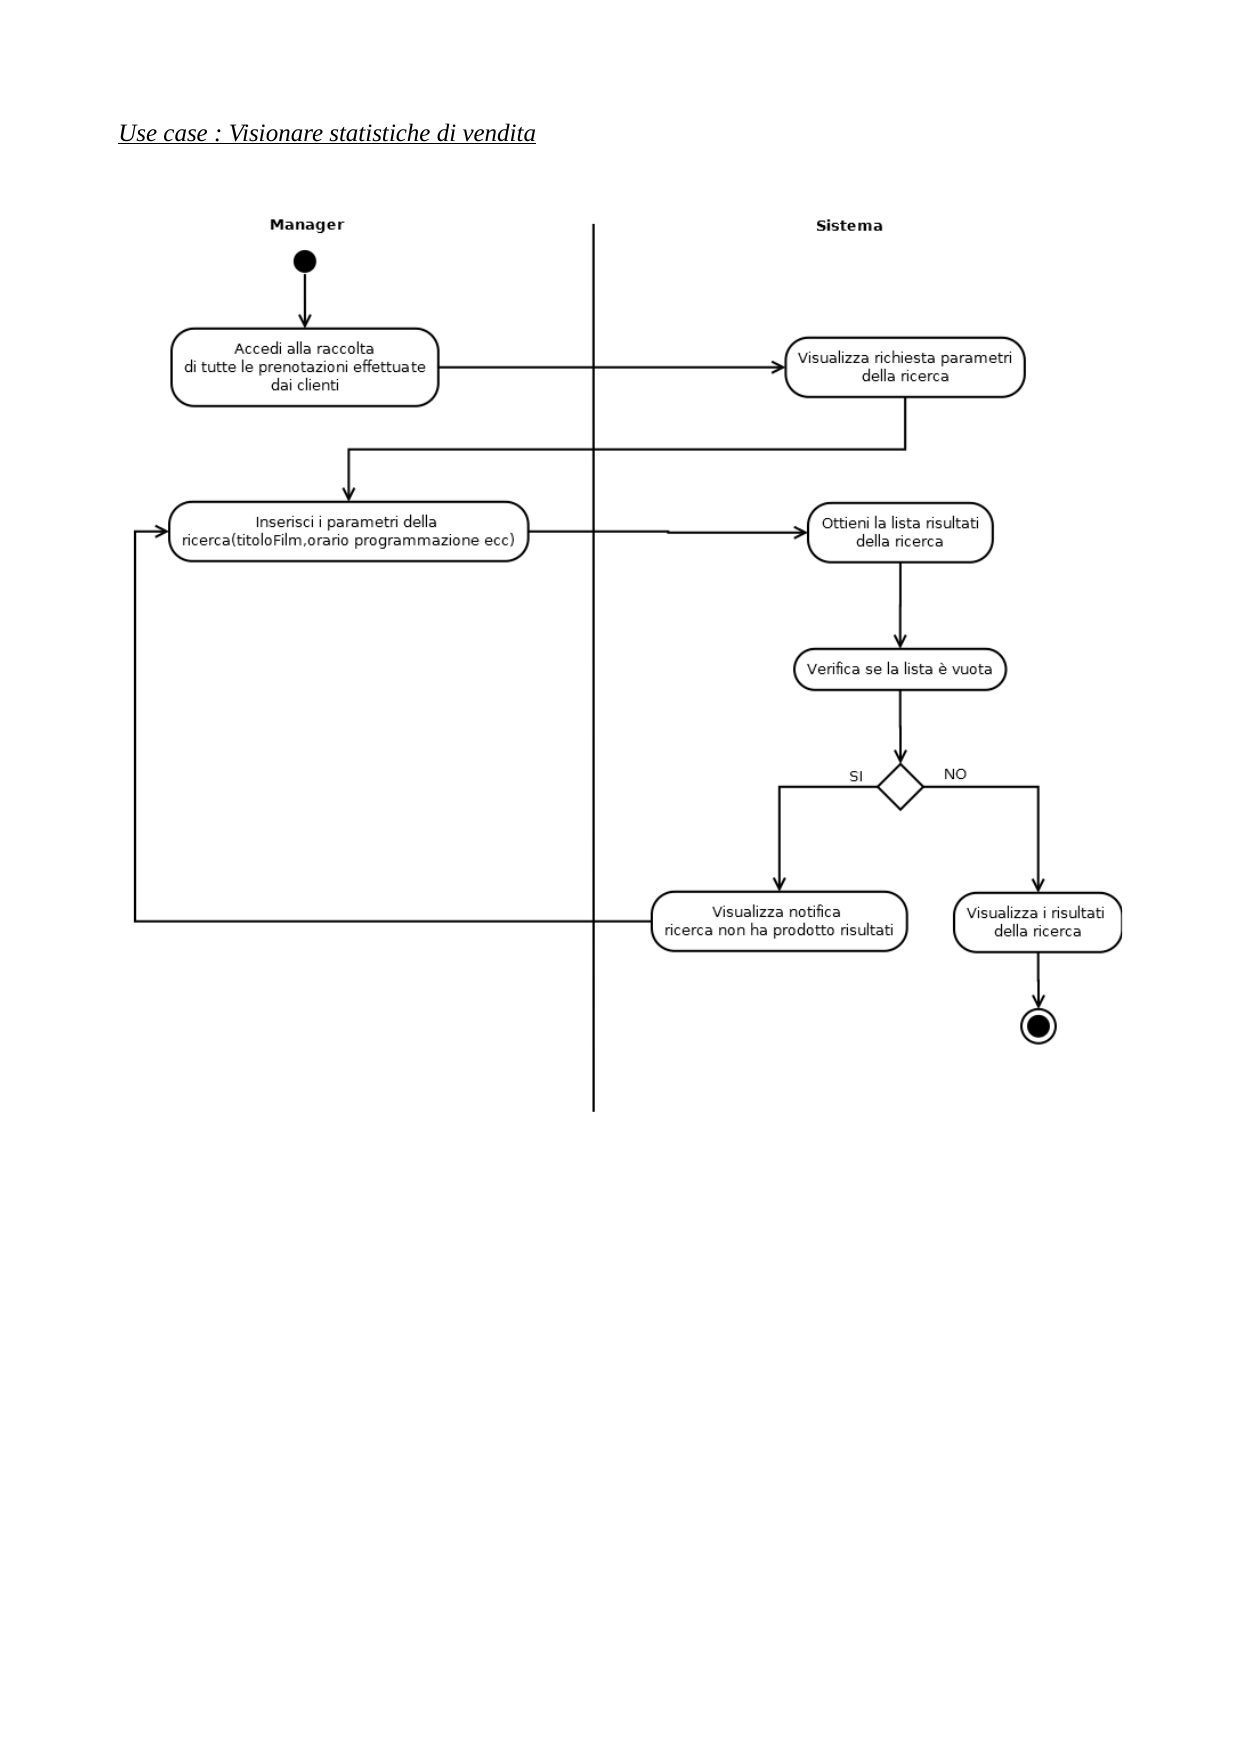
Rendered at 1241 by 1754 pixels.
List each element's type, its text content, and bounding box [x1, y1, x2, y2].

text Use case : Visionare statistiche di vendita [118, 118, 1122, 147]
picture [118, 216, 1123, 1112]
